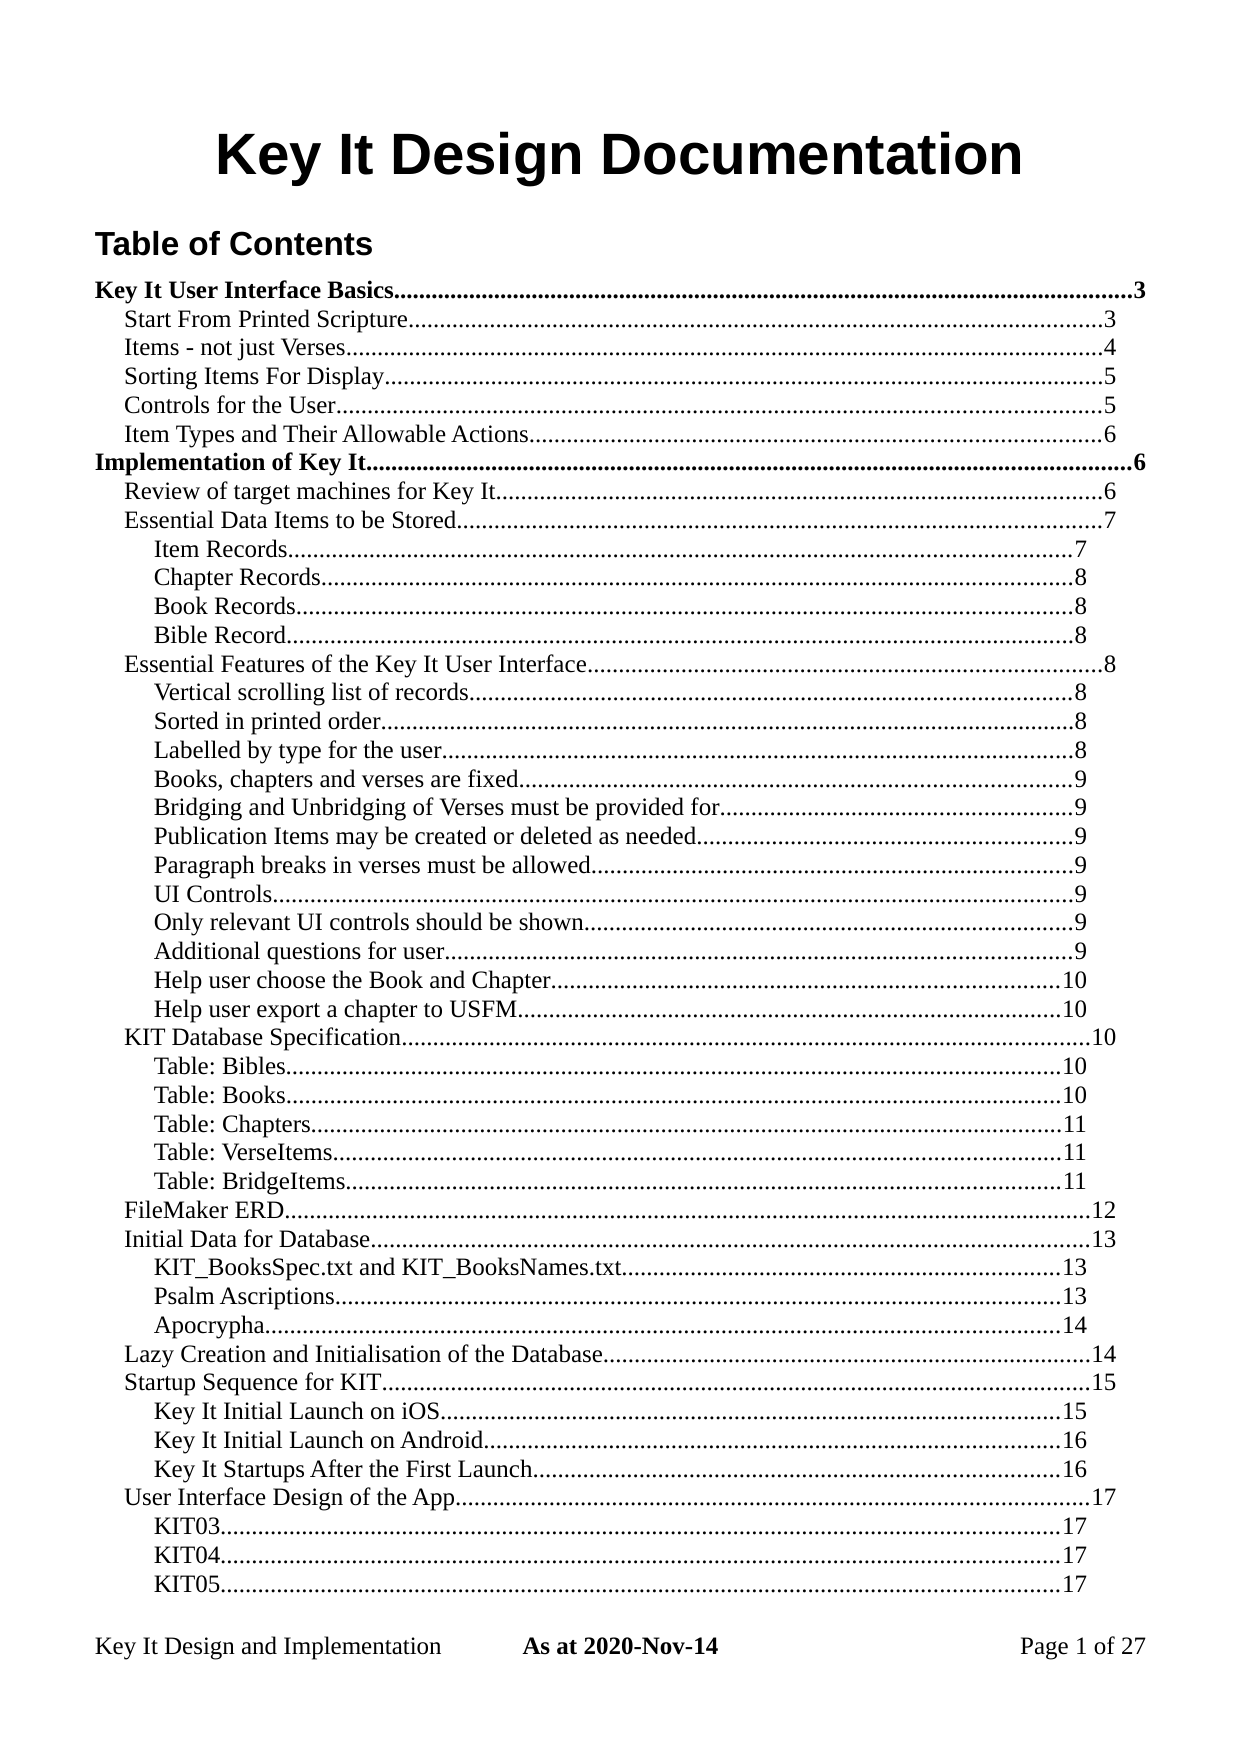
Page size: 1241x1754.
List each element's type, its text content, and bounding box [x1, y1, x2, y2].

text Sorted in printed order 8 [153, 706, 1146, 735]
subtitle Table of Contents [94, 224, 1146, 262]
text Item Records 7 [153, 534, 1146, 562]
text Review of target machines for Key It 6 [124, 476, 1146, 505]
text Startup Sequence for KIT 15 [124, 1367, 1146, 1396]
text KIT_BooksSpec.txt and KIT_BooksNames.txt 13 [153, 1252, 1146, 1281]
text Key It Initial Launch on Android 16 [153, 1425, 1146, 1454]
text Books, chapters and verses are fixed 9 [153, 764, 1146, 792]
text KIT05 17 [153, 1569, 1146, 1597]
text Vertical scrolling list of records 8 [153, 677, 1146, 706]
text Table: Books 10 [153, 1080, 1146, 1109]
text Additional questions for user 9 [153, 936, 1146, 965]
text Help user export a chapter to USFM 10 [153, 994, 1146, 1022]
text FileMaker ERD 12 [124, 1195, 1146, 1224]
text Start From Printed Scripture 3 [124, 304, 1146, 332]
text Key It User Interface Basics 3 [94, 275, 1146, 304]
text KIT04 17 [153, 1540, 1146, 1569]
title Key It Design Documentation [94, 119, 1146, 187]
text Publication Items may be created or deleted as needed 9 [153, 821, 1146, 850]
text Controls for the User 5 [124, 390, 1146, 419]
text UI Controls 9 [153, 879, 1146, 907]
text Paragraph breaks in verses must be allowed 9 [153, 850, 1146, 879]
text Sorting Items For Display 5 [124, 361, 1146, 390]
text Item Types and Their Allowable Actions 6 [124, 419, 1146, 447]
text Psalm Ascriptions 13 [153, 1281, 1146, 1310]
text KIT03 17 [153, 1511, 1146, 1540]
text Bridging and Unbridging of Verses must be provided for 9 [153, 792, 1146, 821]
text Initial Data for Database 13 [124, 1224, 1146, 1252]
text Labelled by type for the user 8 [153, 735, 1146, 764]
text Table: BridgeItems 11 [153, 1166, 1146, 1195]
text Implementation of Key It 6 [94, 447, 1146, 476]
text Essential Data Items to be Stored 7 [124, 505, 1146, 534]
text Bible Record 8 [153, 620, 1146, 649]
text Items - not just Verses 4 [124, 332, 1146, 361]
text Table: Bibles 10 [153, 1051, 1146, 1080]
text Help user choose the Book and Chapter 10 [153, 965, 1146, 994]
text Chapter Records 8 [153, 562, 1146, 591]
text Table: Chapters 11 [153, 1109, 1146, 1137]
text Table: VerseItems 11 [153, 1137, 1146, 1166]
text Key It Initial Launch on iOS 15 [153, 1396, 1146, 1425]
text Lazy Creation and Initialisation of the Database 14 [124, 1339, 1146, 1367]
text KIT Database Specification 10 [124, 1022, 1146, 1051]
text Essential Features of the Key It User Interface 8 [124, 649, 1146, 677]
text Apocrypha 14 [153, 1310, 1146, 1339]
text User Interface Design of the App 17 [124, 1482, 1146, 1511]
text Book Records 8 [153, 591, 1146, 620]
text Key It Startups After the First Launch 16 [153, 1454, 1146, 1482]
text Only relevant UI controls should be shown 9 [153, 907, 1146, 936]
